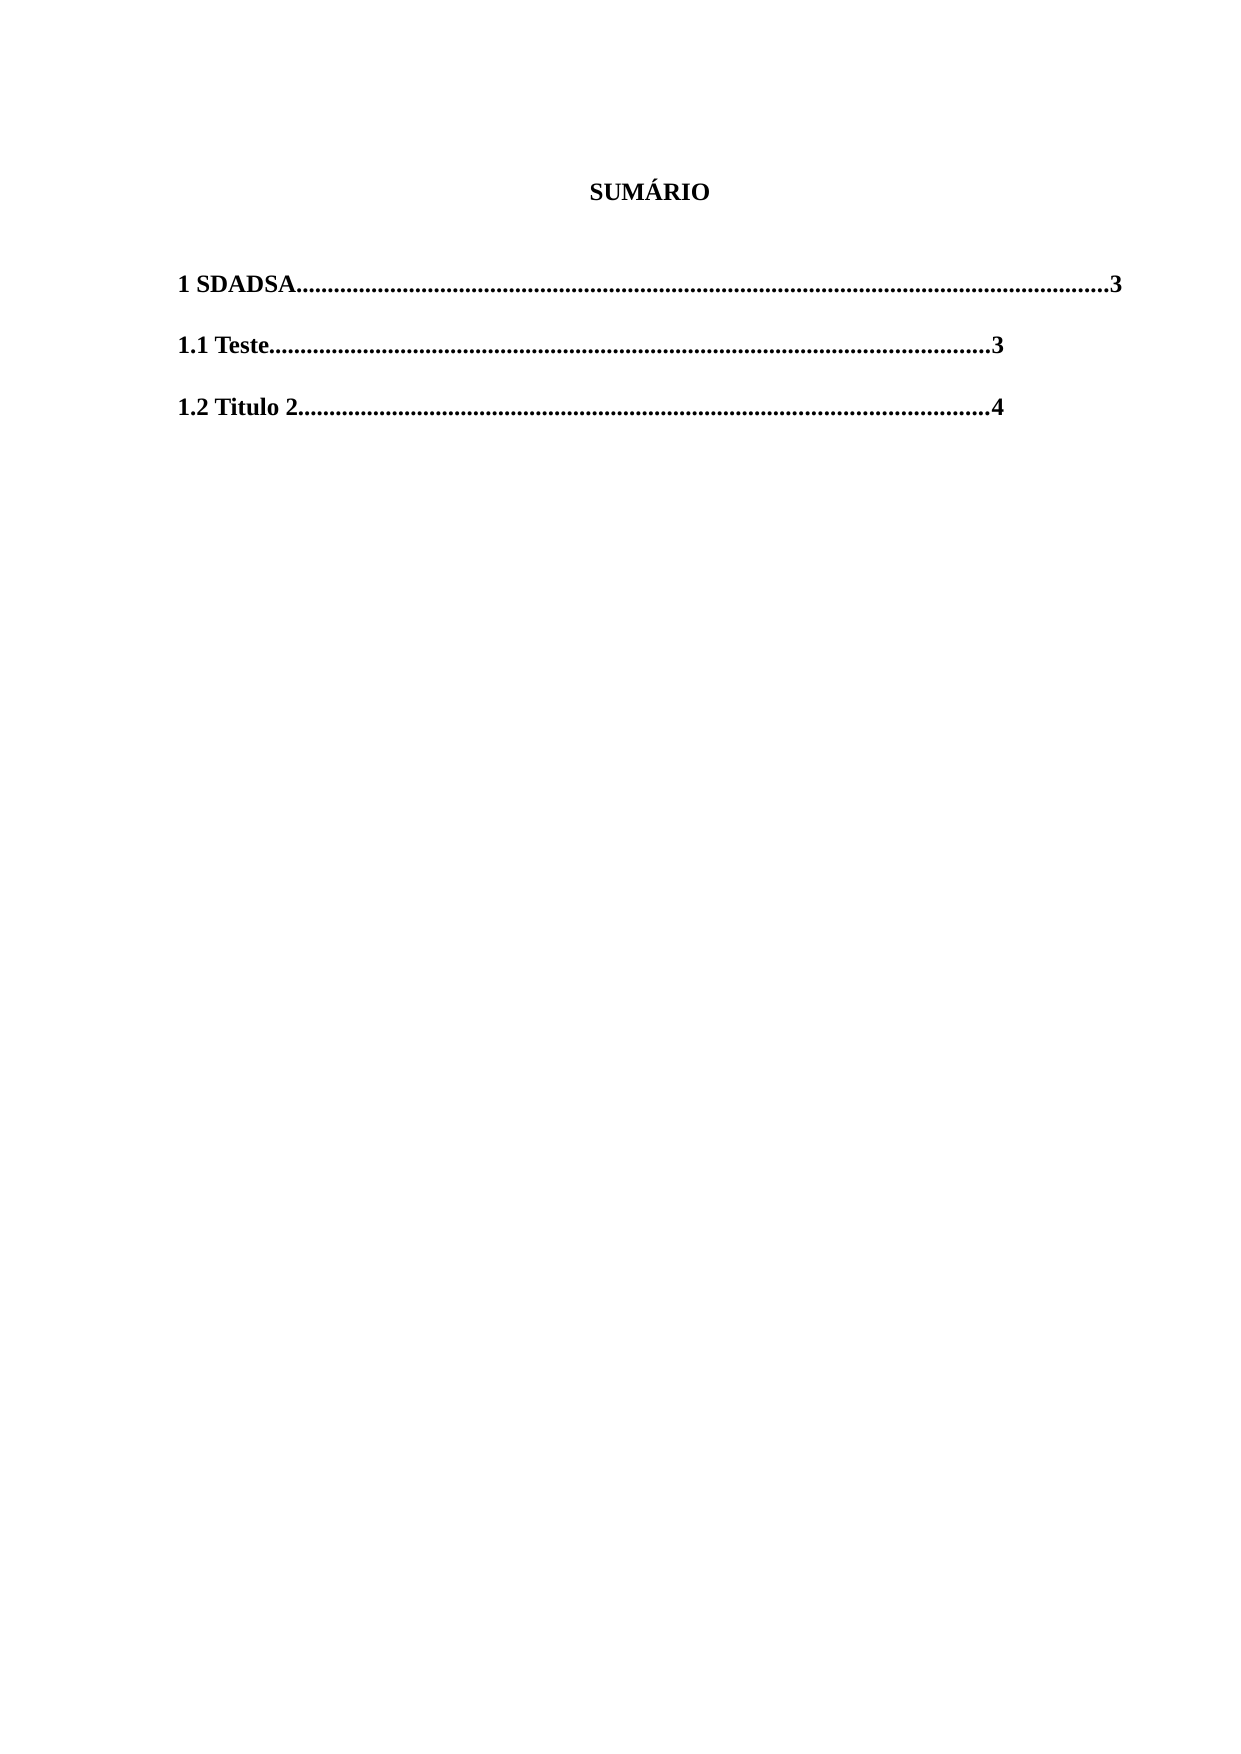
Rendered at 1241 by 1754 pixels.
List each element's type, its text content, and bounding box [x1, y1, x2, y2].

text 1 sdadsa 3 [177, 269, 1122, 298]
text 1.1 Teste 3 [59, 331, 1122, 359]
text 1.2 Titulo 2 4 [59, 392, 1122, 421]
subtitle SUMÁRIO [177, 177, 1122, 206]
